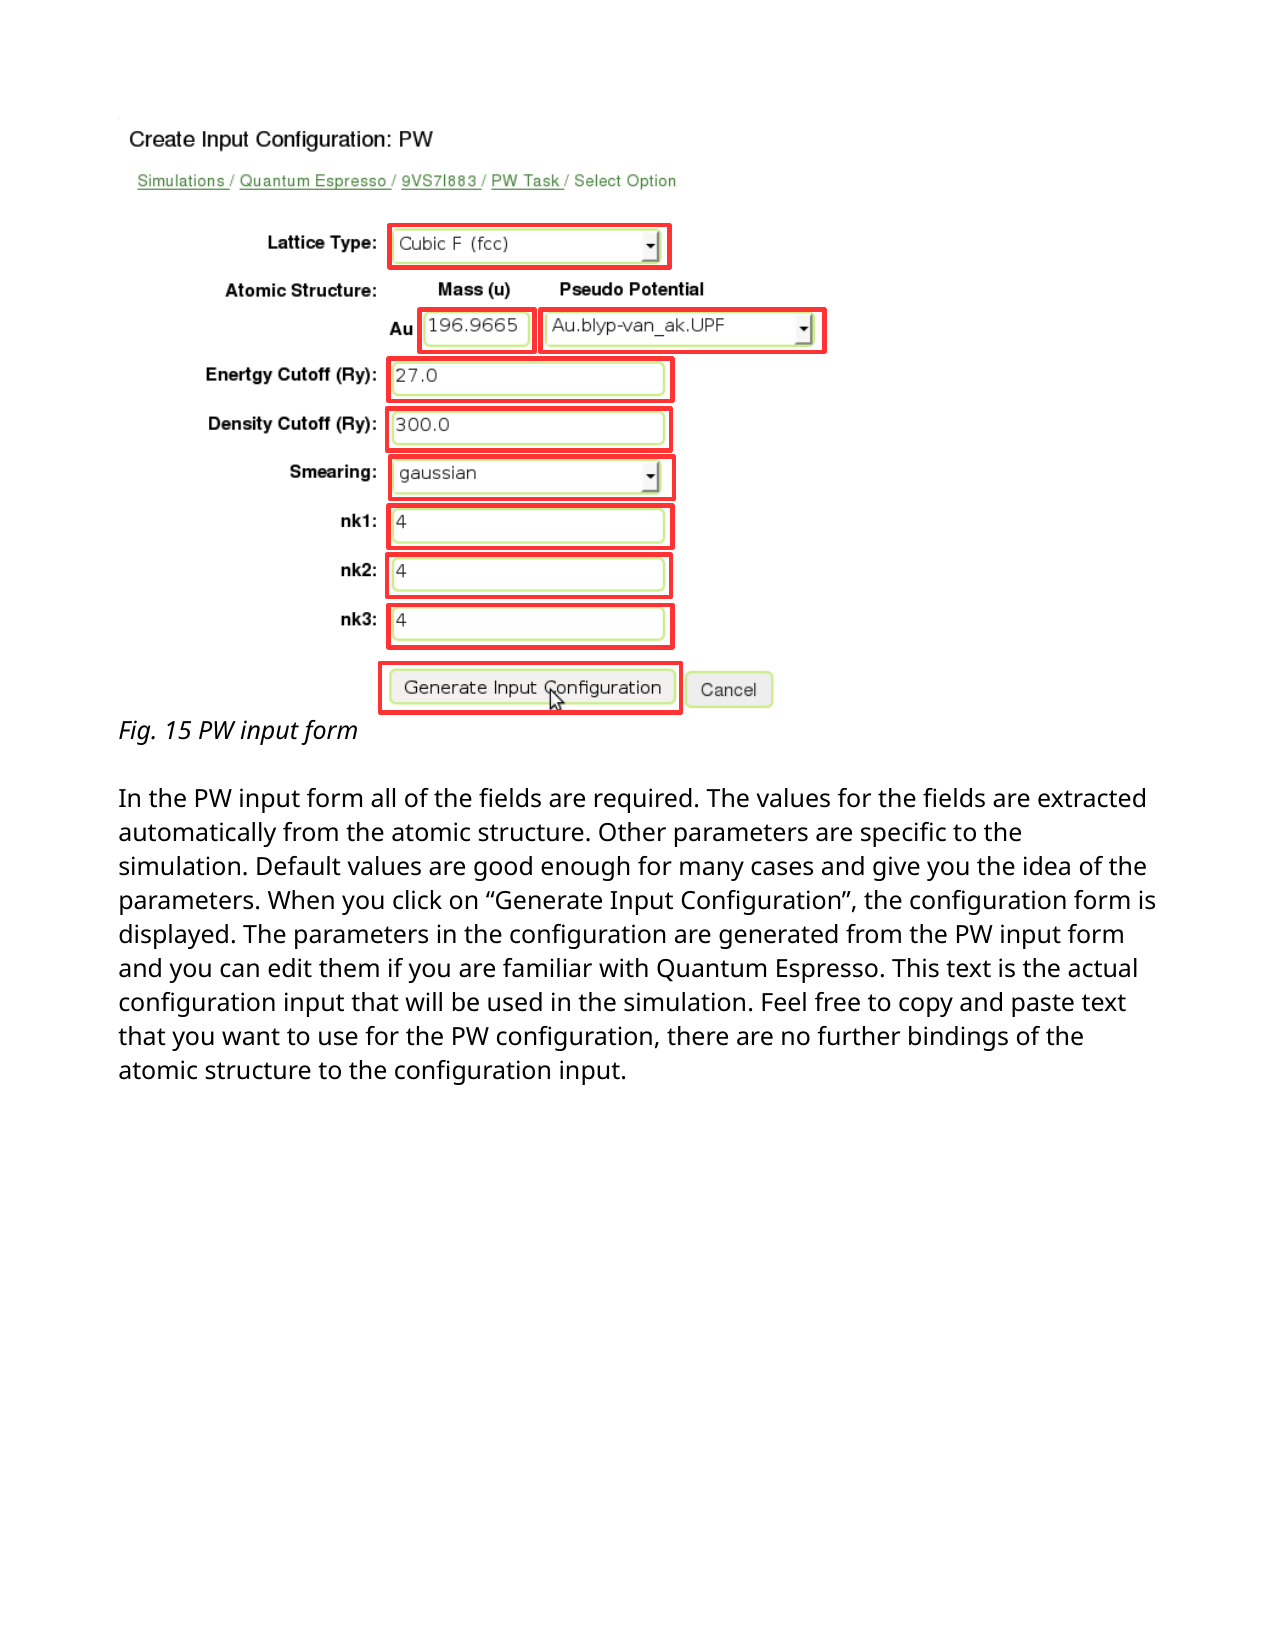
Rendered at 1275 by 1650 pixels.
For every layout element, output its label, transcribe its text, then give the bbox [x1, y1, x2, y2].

text In the PW input form all of the fields are required. The values for the fields are extracted automatically from the atomic structure. Other parameters are specific to the simulation. Default values are good enough for many cases and give you the idea of the parameters. When you click on “Generate Input Configuration”, the configuration form is displayed. The parameters in the configuration are generated from the PW input form and you can edit them if you are familiar with Quantum Espresso. This text is the actual configuration input that will be used in the simulation. Feel free to copy and paste text that you want to use for the PW configuration, there are no further bindings of the atomic structure to the configuration input. [118, 781, 1157, 1087]
picture [382, 665, 679, 710]
picture [118, 118, 815, 713]
text Fig. 15 PW input form [118, 118, 1157, 746]
picture [543, 312, 815, 350]
